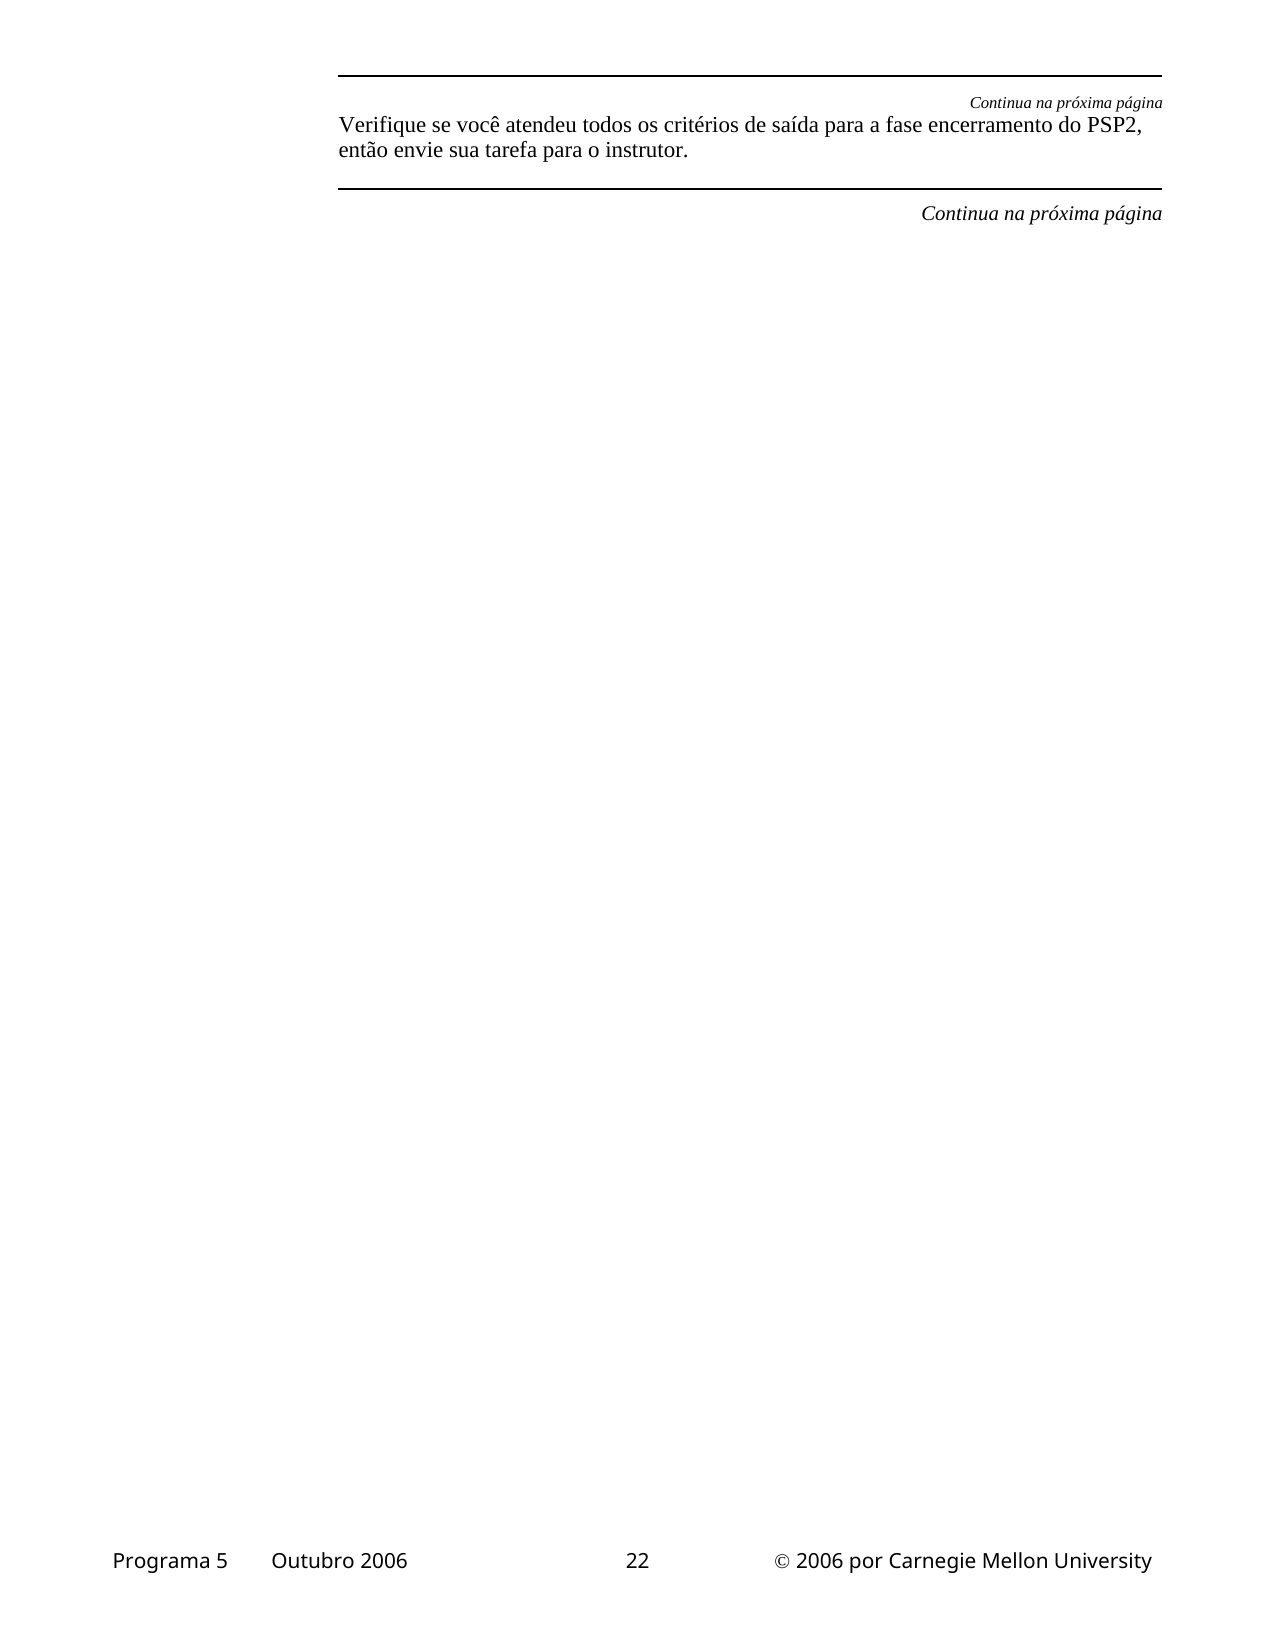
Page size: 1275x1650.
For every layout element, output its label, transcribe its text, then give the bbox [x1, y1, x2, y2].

table_header [123, 112, 338, 163]
text Continua na próxima página [337, 189, 1162, 225]
text Continua na próxima página [337, 76, 1162, 112]
table_header Verifique se você atendeu todos os critérios de saída para a fase encerramento do PSP2, então envie sua tarefa para o instrutor. [338, 112, 1154, 163]
